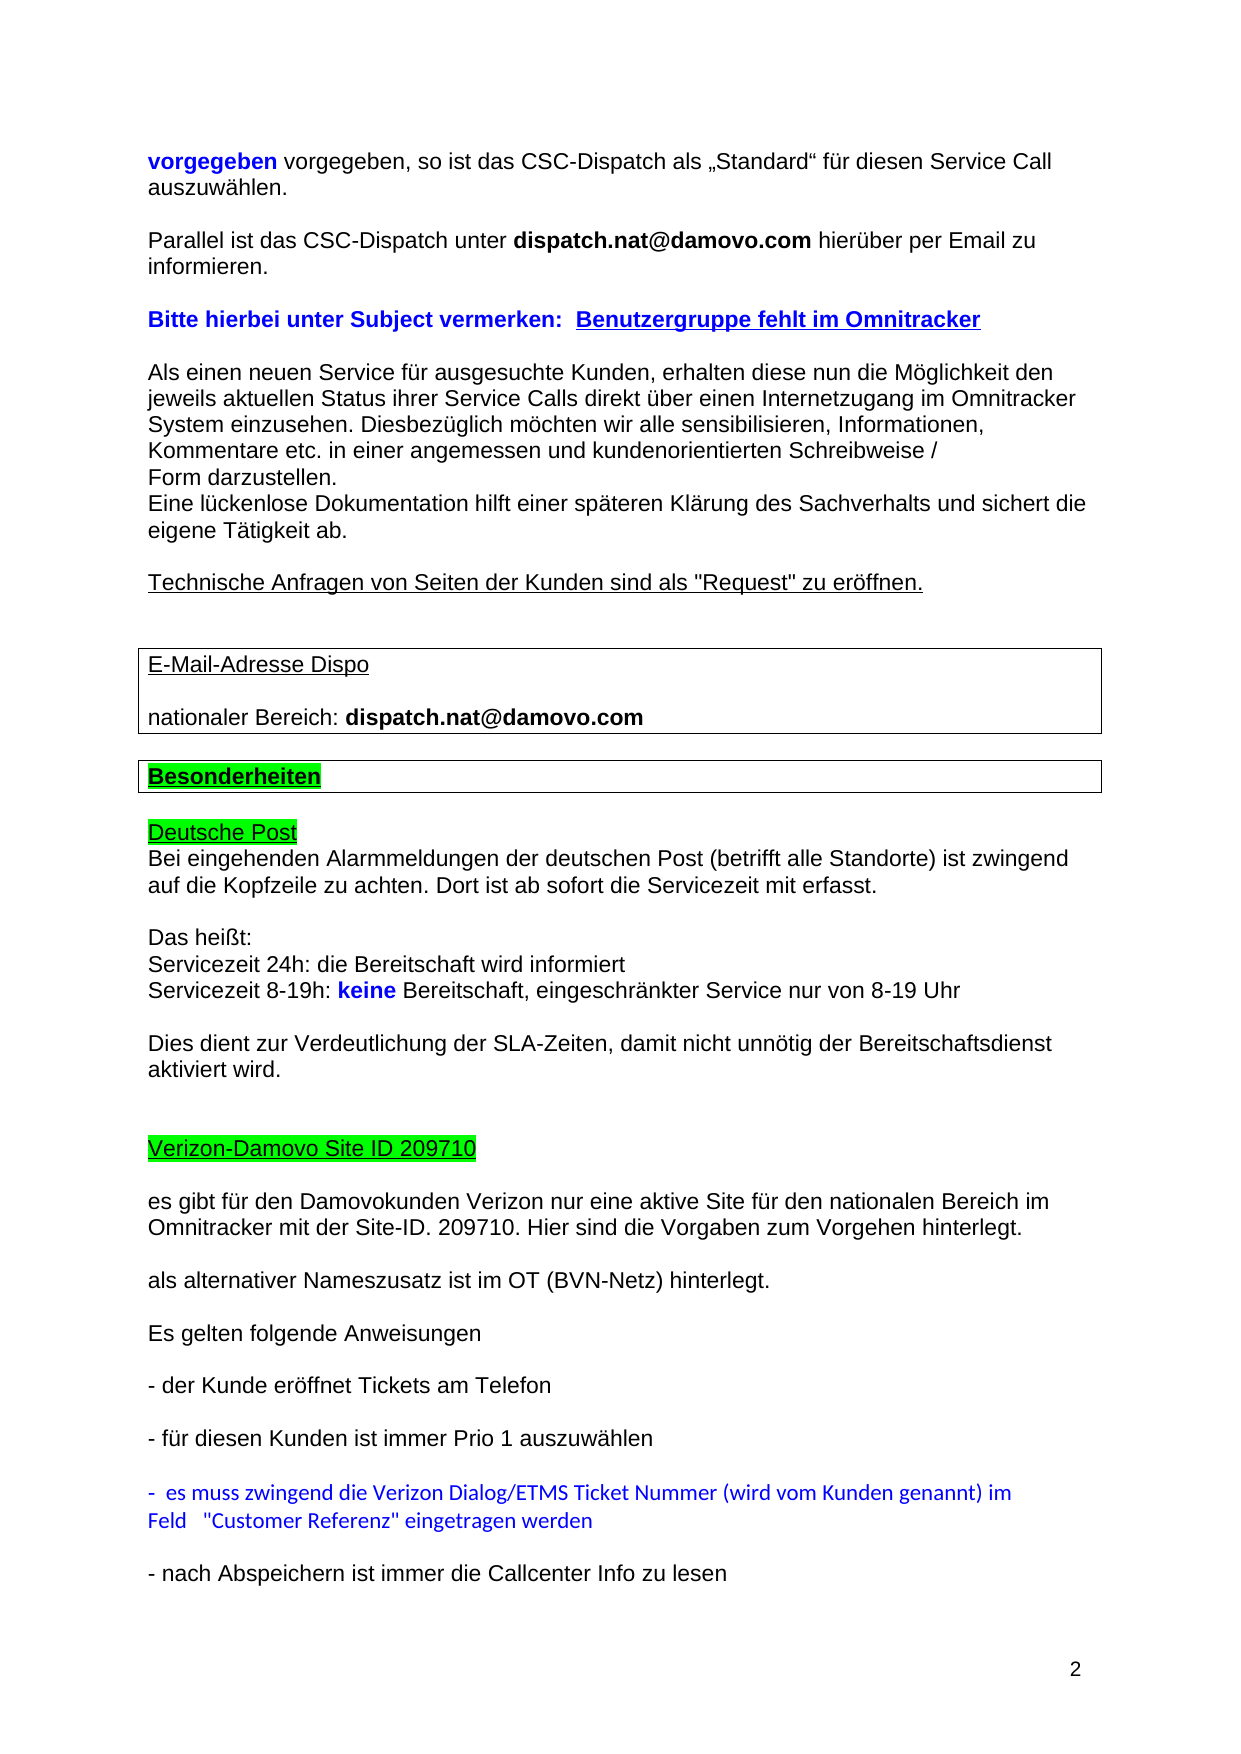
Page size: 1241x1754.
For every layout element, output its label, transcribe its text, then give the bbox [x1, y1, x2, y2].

text als alternativer Nameszusatz ist im OT (BVN-Netz) hinterlegt. [148, 1267, 1093, 1293]
text vorgegeben vorgegeben, so ist das CSC-Dispatch als „Standard“ für diesen Service Call auszuwählen. [148, 148, 1093, 200]
text Als einen neuen Service für ausgesuchte Kunden, erhalten diese nun die Möglichkeit den jeweils aktuellen Status ihrer Service Calls direkt über einen Internetzugang im Omnitracker System einzusehen. Diesbezüglich möchten wir alle sensibilisieren, Informationen, Kommentare etc. in einer angemessen und kundenorientierten Schreibweise / Form darzustellen. [148, 358, 1093, 490]
text es gibt für den Damovokunden Verizon nur eine aktive Site für den nationalen Bereich im Omnitracker mit der Site-ID. 209710. Hier sind die Vorgaben zum Vorgehen hinterlegt. [148, 1188, 1093, 1241]
text Bei eingehenden Alarmmeldungen der deutschen Post (betrifft alle Standorte) ist zwingend auf die Kopfzeile zu achten. Dort ist ab sofort die Servicezeit mit erfasst. [148, 845, 1093, 898]
text Bitte hierbei unter Subject vermerken: Benutzergruppe fehlt im Omnitracker [148, 306, 1093, 332]
text Technische Anfragen von Seiten der Kunden sind als "Request" zu eröffnen. [148, 569, 1093, 596]
text Eine lückenlose Dokumentation hilft einer späteren Klärung des Sachverhalts und sichert die eigene Tätigkeit ab. [148, 490, 1093, 543]
text Servicezeit 8-19h: keine Bereitschaft, eingeschränkter Service nur von 8-19 Uhr [148, 977, 1093, 1003]
text Deutsche Post [148, 819, 1093, 845]
text Das heißt: [148, 924, 1093, 951]
text Dies dient zur Verdeutlichung der SLA-Zeiten, damit nicht unnötig der Bereitschaftsdienst aktiviert wird. [148, 1003, 1093, 1082]
text E-Mail-Adresse Dispo [139, 649, 1101, 678]
text nationaler Bereich: dispatch.nat@damovo.com [139, 701, 1101, 733]
text - nach Abspeichern ist immer die Callcenter Info zu lesen [148, 1560, 1093, 1587]
text - es muss zwingend die Verizon Dialog/ETMS Ticket Nummer (wird vom Kunden genannt) im Feld "Customer Referenz" eingetragen werden [148, 1478, 1093, 1534]
text Servicezeit 24h: die Bereitschaft wird informiert [148, 951, 1093, 977]
text Verizon-Damovo Site ID 209710 [148, 1135, 1093, 1162]
text Parallel ist das CSC-Dispatch unter dispatch.nat@damovo.com hierüber per Email zu informieren. [148, 227, 1093, 279]
text Es gelten folgende Anweisungen [148, 1320, 1093, 1346]
text - der Kunde eröffnet Tickets am Telefon [148, 1372, 1093, 1399]
text - für diesen Kunden ist immer Prio 1 auszuwählen [148, 1425, 1093, 1451]
text Besonderheiten [139, 761, 1101, 792]
